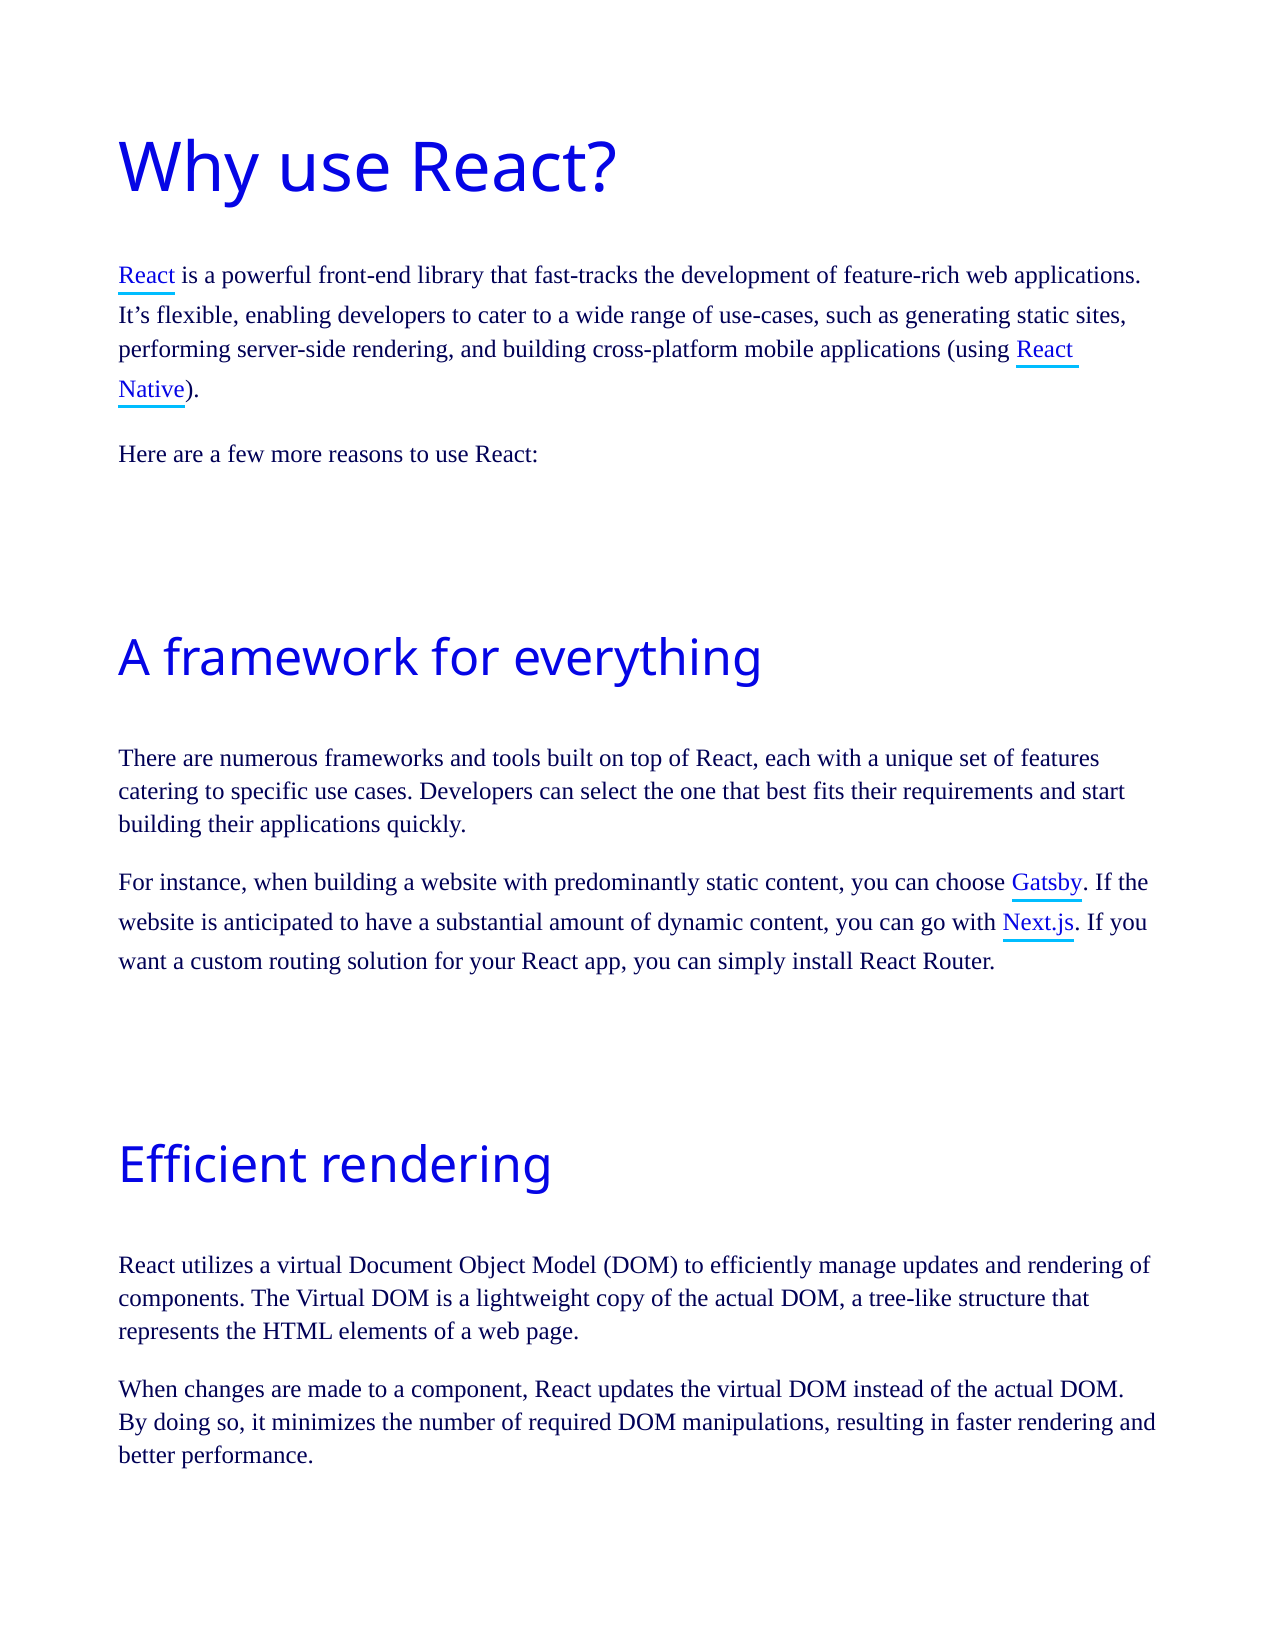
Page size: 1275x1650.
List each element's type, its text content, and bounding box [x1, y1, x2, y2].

text React utilizes a virtual Document Object Model (DOM) to efficiently manage updates and rendering of components. The Virtual DOM is a lightweight copy of the actual DOM, a tree-like structure that represents the HTML elements of a web page. [118, 1250, 1157, 1345]
subtitle Why use React? [118, 118, 1157, 212]
text For instance, when building a website with predominantly static content, you can choose Gatsby. If the website is anticipated to have a substantial amount of dynamic content, you can go with Next.js. If you want a custom routing solution for your React app, you can simply install React Router. [118, 867, 1157, 975]
text React is a powerful front-end library that fast-tracks the development of feature-rich web applications. It’s flexible, enabling developers to cater to a wide range of use-cases, such as generating static sites, performing server-side rendering, and building cross-platform mobile applications (using React Native). [118, 261, 1157, 408]
subtitle A framework for everything [118, 622, 1157, 690]
text There are numerous frameworks and tools built on top of React, each with a unique set of features catering to specific use cases. Developers can select the one that best fits their requirements and start building their applications quickly. [118, 743, 1157, 838]
text Here are a few more reasons to use React: [118, 439, 1157, 467]
subtitle Efficient rendering [118, 1129, 1157, 1197]
text When changes are made to a component, React updates the virtual DOM instead of the actual DOM. By doing so, it minimizes the number of required DOM manipulations, resulting in faster rendering and better performance. [118, 1374, 1157, 1469]
